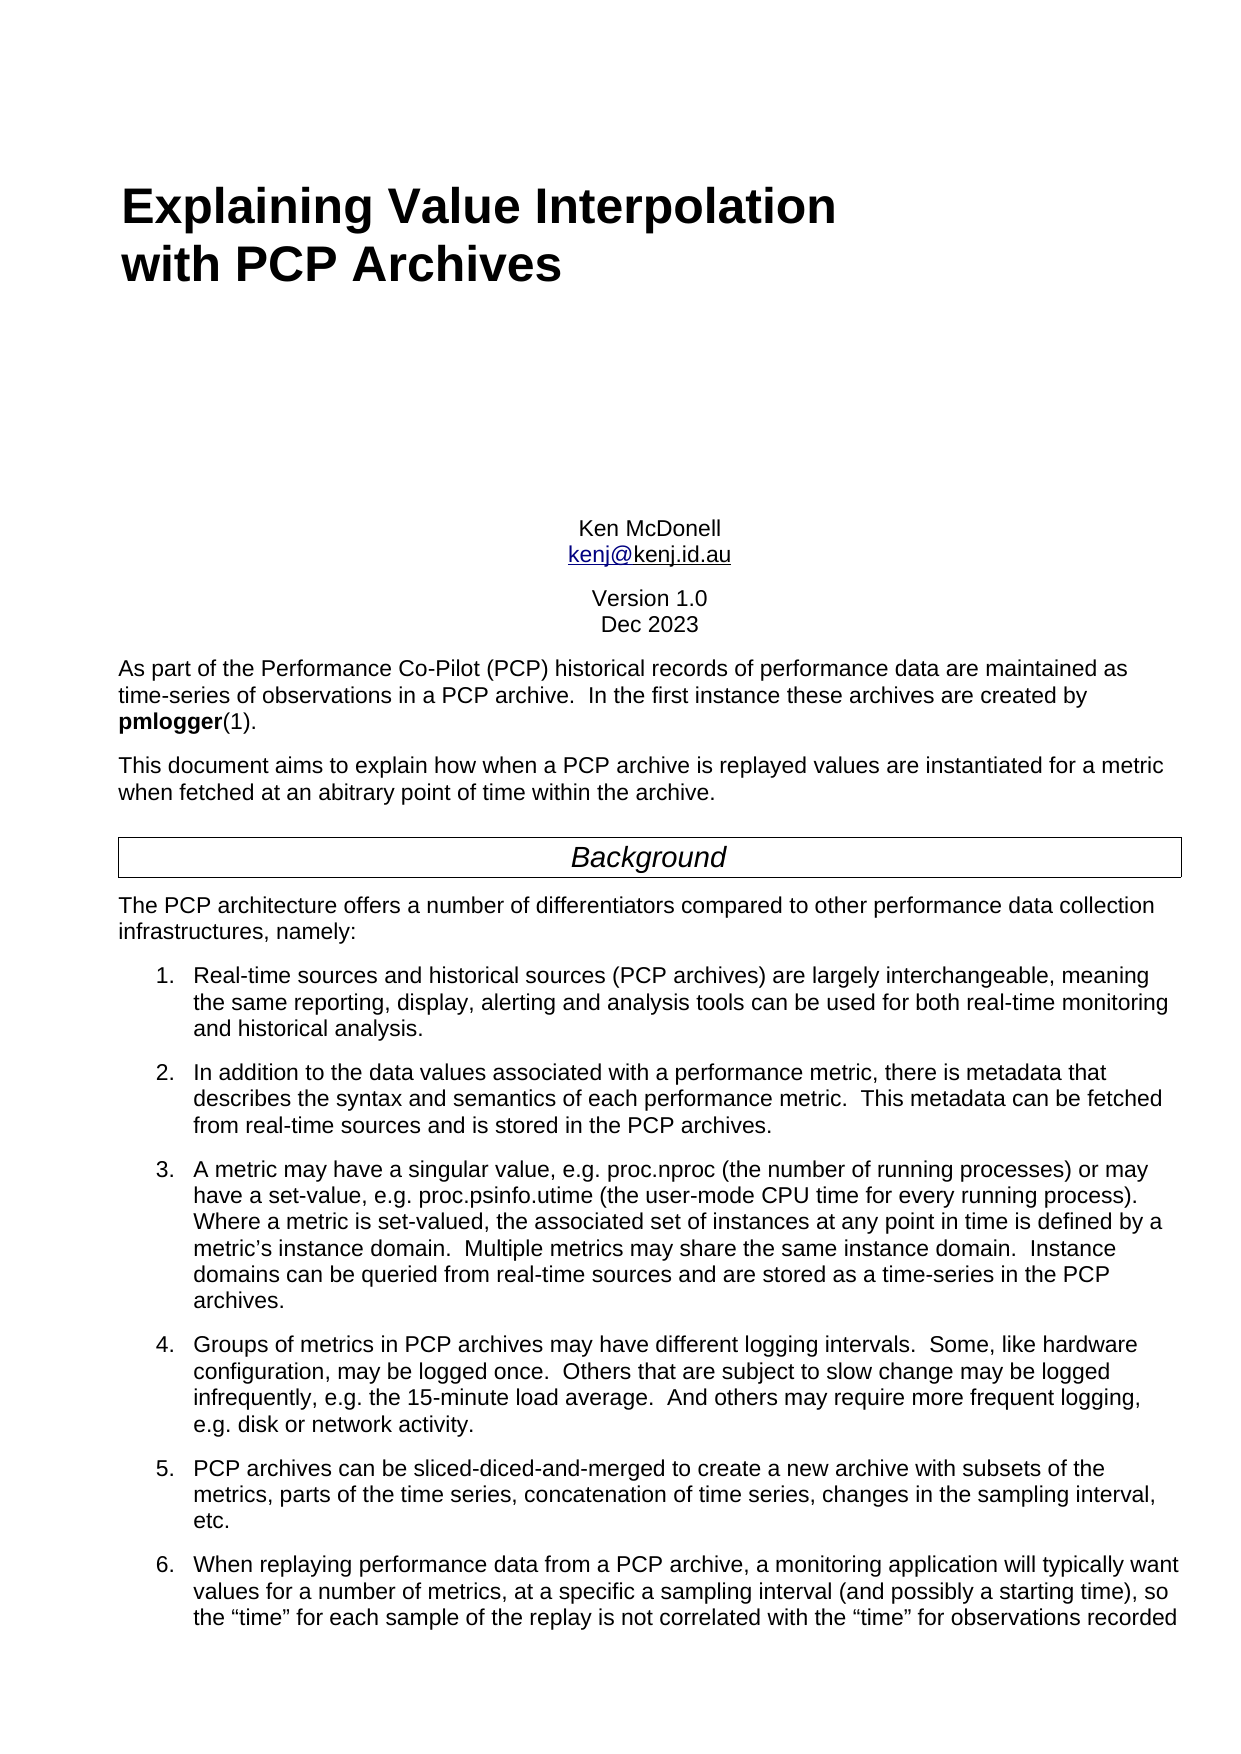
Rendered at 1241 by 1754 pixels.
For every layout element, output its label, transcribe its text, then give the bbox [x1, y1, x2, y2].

list Groups of metrics in PCP archives may have different logging intervals. Some, like hardware configuration, may be logged once. Others that are subject to slow change may be logged infrequently, e.g. the 15-minute load average. And others may require more frequent logging, e.g. disk or network activity. [156, 1331, 1181, 1437]
list PCP archives can be sliced-diced-and-merged to create a new archive with subsets of the metrics, parts of the time series, concatenation of time series, changes in the sampling interval, etc. [156, 1454, 1181, 1534]
subtitle Background [119, 838, 1181, 877]
text Version 1.0 [118, 585, 1181, 611]
text This document aims to explain how when a PCP archive is replayed values are instantiated for a metric when fetched at an abitrary point of time within the archive. [118, 752, 1181, 805]
text As part of the Performance Co-Pilot (PCP) historical records of performance data are maintained as time-series of observations in a PCP archive. In the first instance these archives are created by pmlogger(1). [118, 655, 1181, 734]
text Ken McDonell kenj@kenj.id.au [118, 514, 1181, 567]
list A metric may have a singular value, e.g. proc.nproc (the number of running processes) or may have a set-value, e.g. proc.psinfo.utime (the user-mode CPU time for every running process). Where a metric is set-valued, the associated set of instances at any point in time is defined by a metric’s instance domain. Multiple metrics may share the same instance domain. Instance domains can be queried from real-time sources and are stored as a time-series in the PCP archives. [156, 1156, 1181, 1314]
list When replaying performance data from a PCP archive, a monitoring application will typically want values for a number of metrics, at a specific a sampling interval (and possibly a starting time), so the “time” for each sample of the replay is not correlated with the “time” for observations recorded [156, 1551, 1181, 1630]
table_header [895, 149, 1181, 470]
text The PCP architecture offers a number of differentiators compared to other performance data collection infrastructures, namely: [118, 892, 1181, 944]
text Dec 2023 [118, 611, 1181, 638]
list Real-time sources and historical sources (PCP archives) are largely interchangeable, meaning the same reporting, display, alerting and analysis tools can be used for both real-time monitoring and historical analysis. [156, 962, 1181, 1041]
table_header Explaining Value Interpolation with PCP Archives [118, 149, 894, 470]
list In addition to the data values associated with a performance metric, there is metadata that describes the syntax and semantics of each performance metric. This metadata can be fetched from real-time sources and is stored in the PCP archives. [156, 1059, 1181, 1138]
